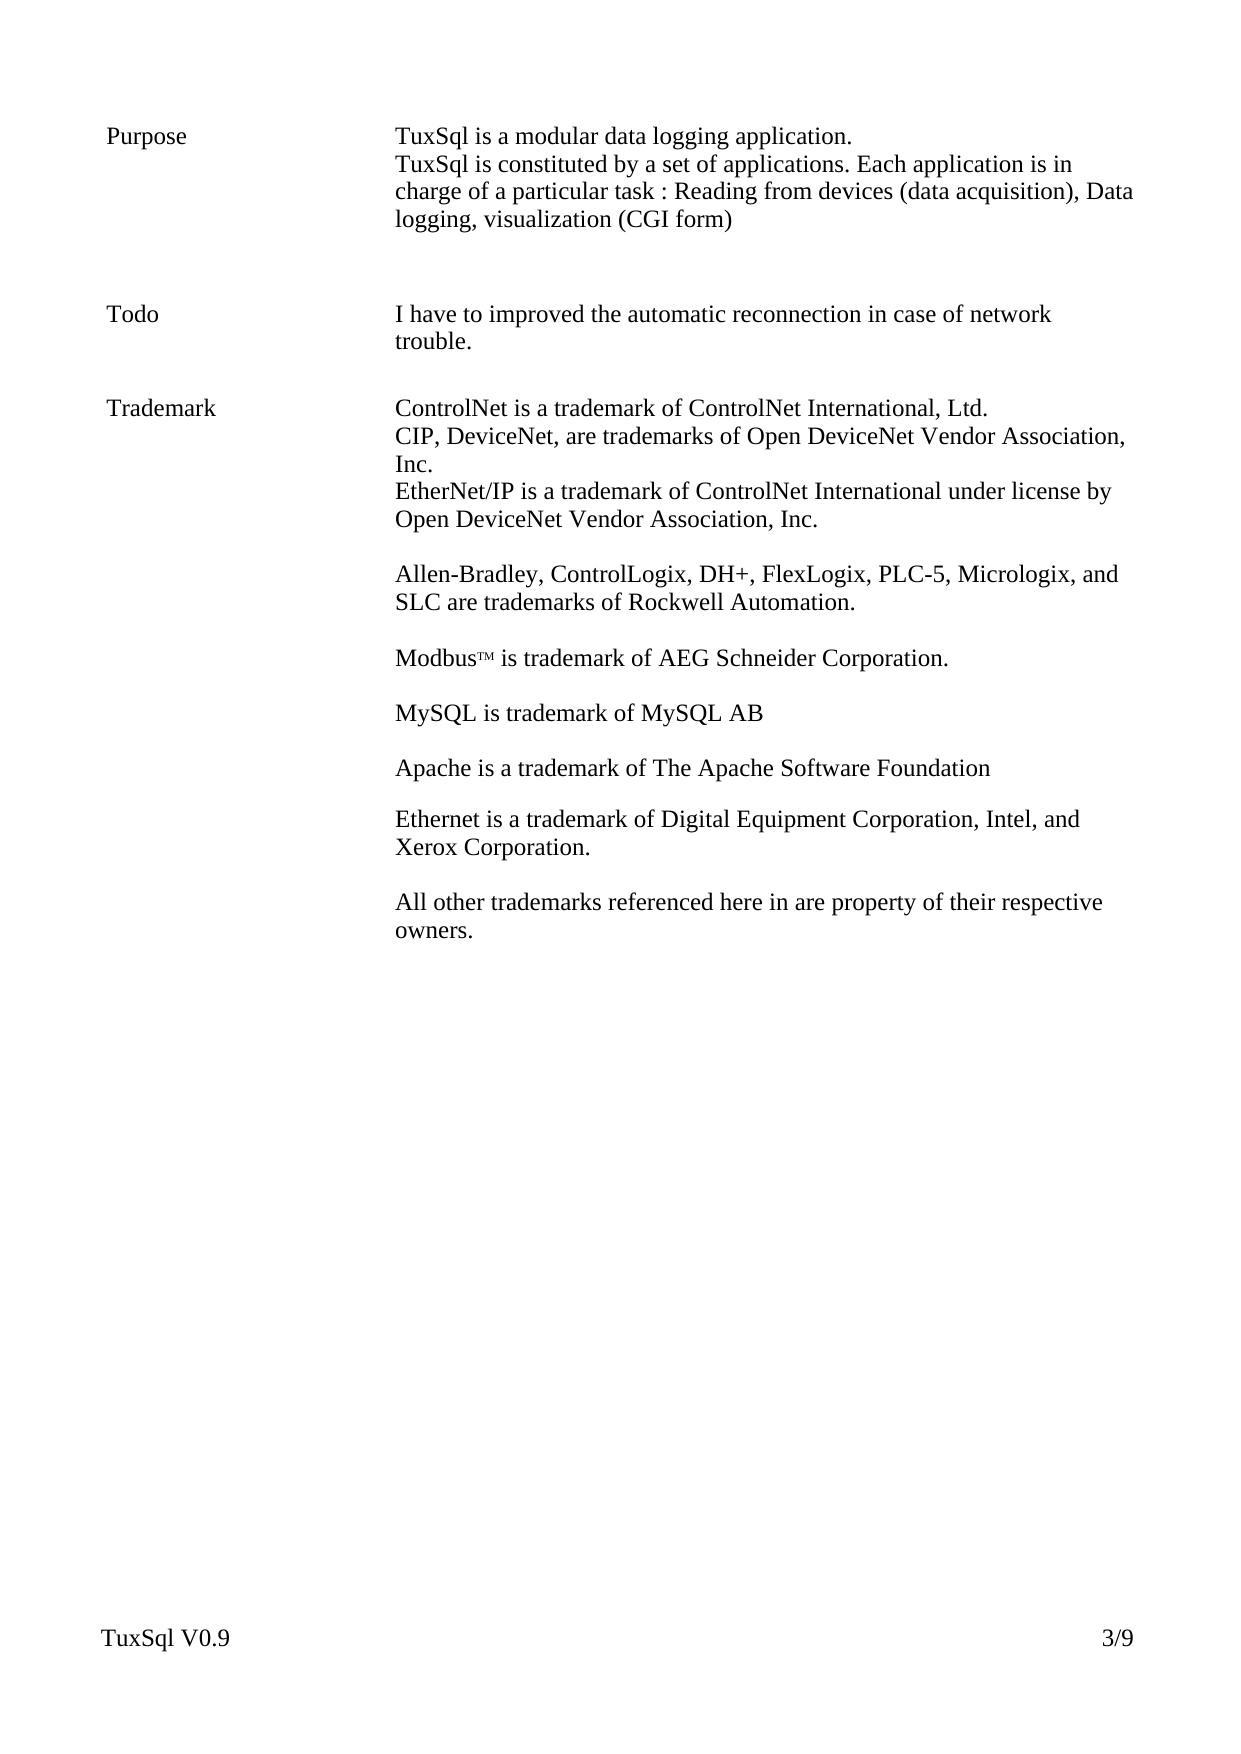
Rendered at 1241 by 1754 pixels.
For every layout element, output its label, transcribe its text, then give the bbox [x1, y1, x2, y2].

table_header TuxSql is a modular data logging application. TuxSql is constituted by a set of applications. Each application is in charge of a particular task : Reading from devices (data acquisition), Data logging, visualization (CGI form) [389, 116, 1140, 266]
table_header I have to improved the automatic reconnection in case of network trouble. [389, 294, 1140, 361]
table_header ControlNet is a trademark of ControlNet International, Ltd. CIP, DeviceNet, are trademarks of Open DeviceNet Vendor Association, Inc. EtherNet/IP is a trademark of ControlNet International under license by Open DeviceNet Vendor Association, Inc. Allen-Bradley, ControlLogix, DH+, FlexLogix, PLC-5, Micrologix, and SLC are trademarks of Rockwell Automation. ModbusTM is trademark of AEG Schneider Corporation. MySQL is trademark of MySQL AB Apache is a trademark of The Apache Software Foundation Ethernet is a trademark of Digital Equipment Corporation, Intel, and Xerox Corporation. All other trademarks referenced here in are property of their respective owners. [389, 389, 1140, 949]
table_header Purpose [100, 116, 389, 266]
table_header Trademark [100, 389, 389, 949]
table_header Todo [100, 294, 389, 361]
